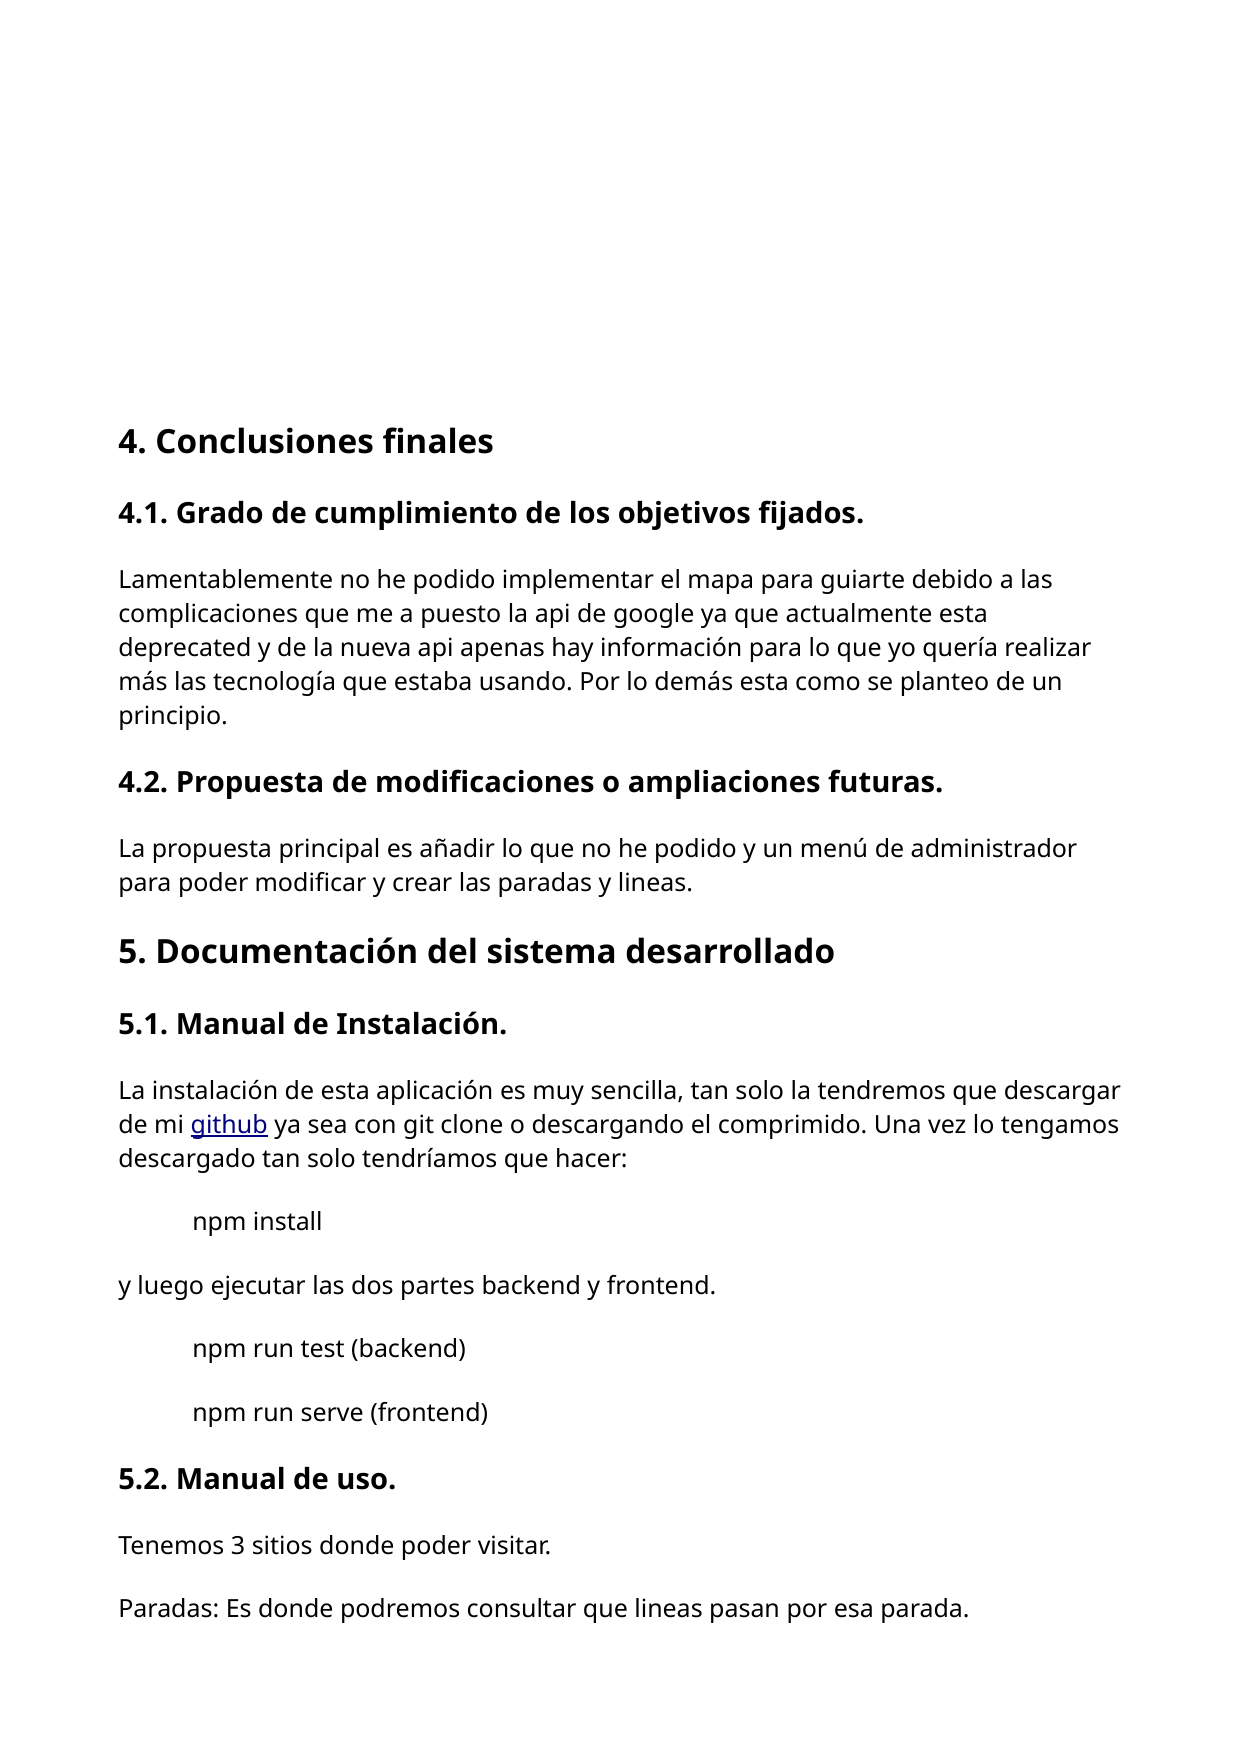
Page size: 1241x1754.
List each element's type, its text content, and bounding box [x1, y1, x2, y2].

text Lamentablemente no he podido implementar el mapa para guiarte debido a las complicaciones que me a puesto la api de google ya que actualmente esta deprecated y de la nueva api apenas hay información para lo que yo quería realizar más las tecnología que estaba usando. Por lo demás esta como se planteo de un principio. [118, 562, 1122, 732]
text 5.2. Manual de uso. [118, 1458, 1122, 1498]
text 4. Conclusiones finales [118, 418, 1122, 463]
text npm install [118, 1204, 1122, 1238]
text Paradas: Es donde podremos consultar que lineas pasan por esa parada. [118, 1591, 1122, 1625]
text Tenemos 3 sitios donde poder visitar. [118, 1527, 1122, 1561]
text 4.2. Propuesta de modificaciones o ampliaciones futuras. [118, 762, 1122, 801]
text 5.1. Manual de Instalación. [118, 1003, 1122, 1043]
text 4.1. Grado de cumplimiento de los objetivos fijados. [118, 493, 1122, 532]
text 5. Documentación del sistema desarrollado [118, 928, 1122, 974]
text La propuesta principal es añadir lo que no he podido y un menú de administrador para poder modificar y crear las paradas y lineas. [118, 831, 1122, 899]
text y luego ejecutar las dos partes backend y frontend. [118, 1268, 1122, 1302]
text npm run serve (frontend) [118, 1395, 1122, 1429]
text npm run test (backend) [118, 1331, 1122, 1365]
text La instalación de esta aplicación es muy sencilla, tan solo la tendremos que descargar de mi github ya sea con git clone o descargando el comprimido. Una vez lo tengamos descargado tan solo tendríamos que hacer: [118, 1072, 1122, 1174]
